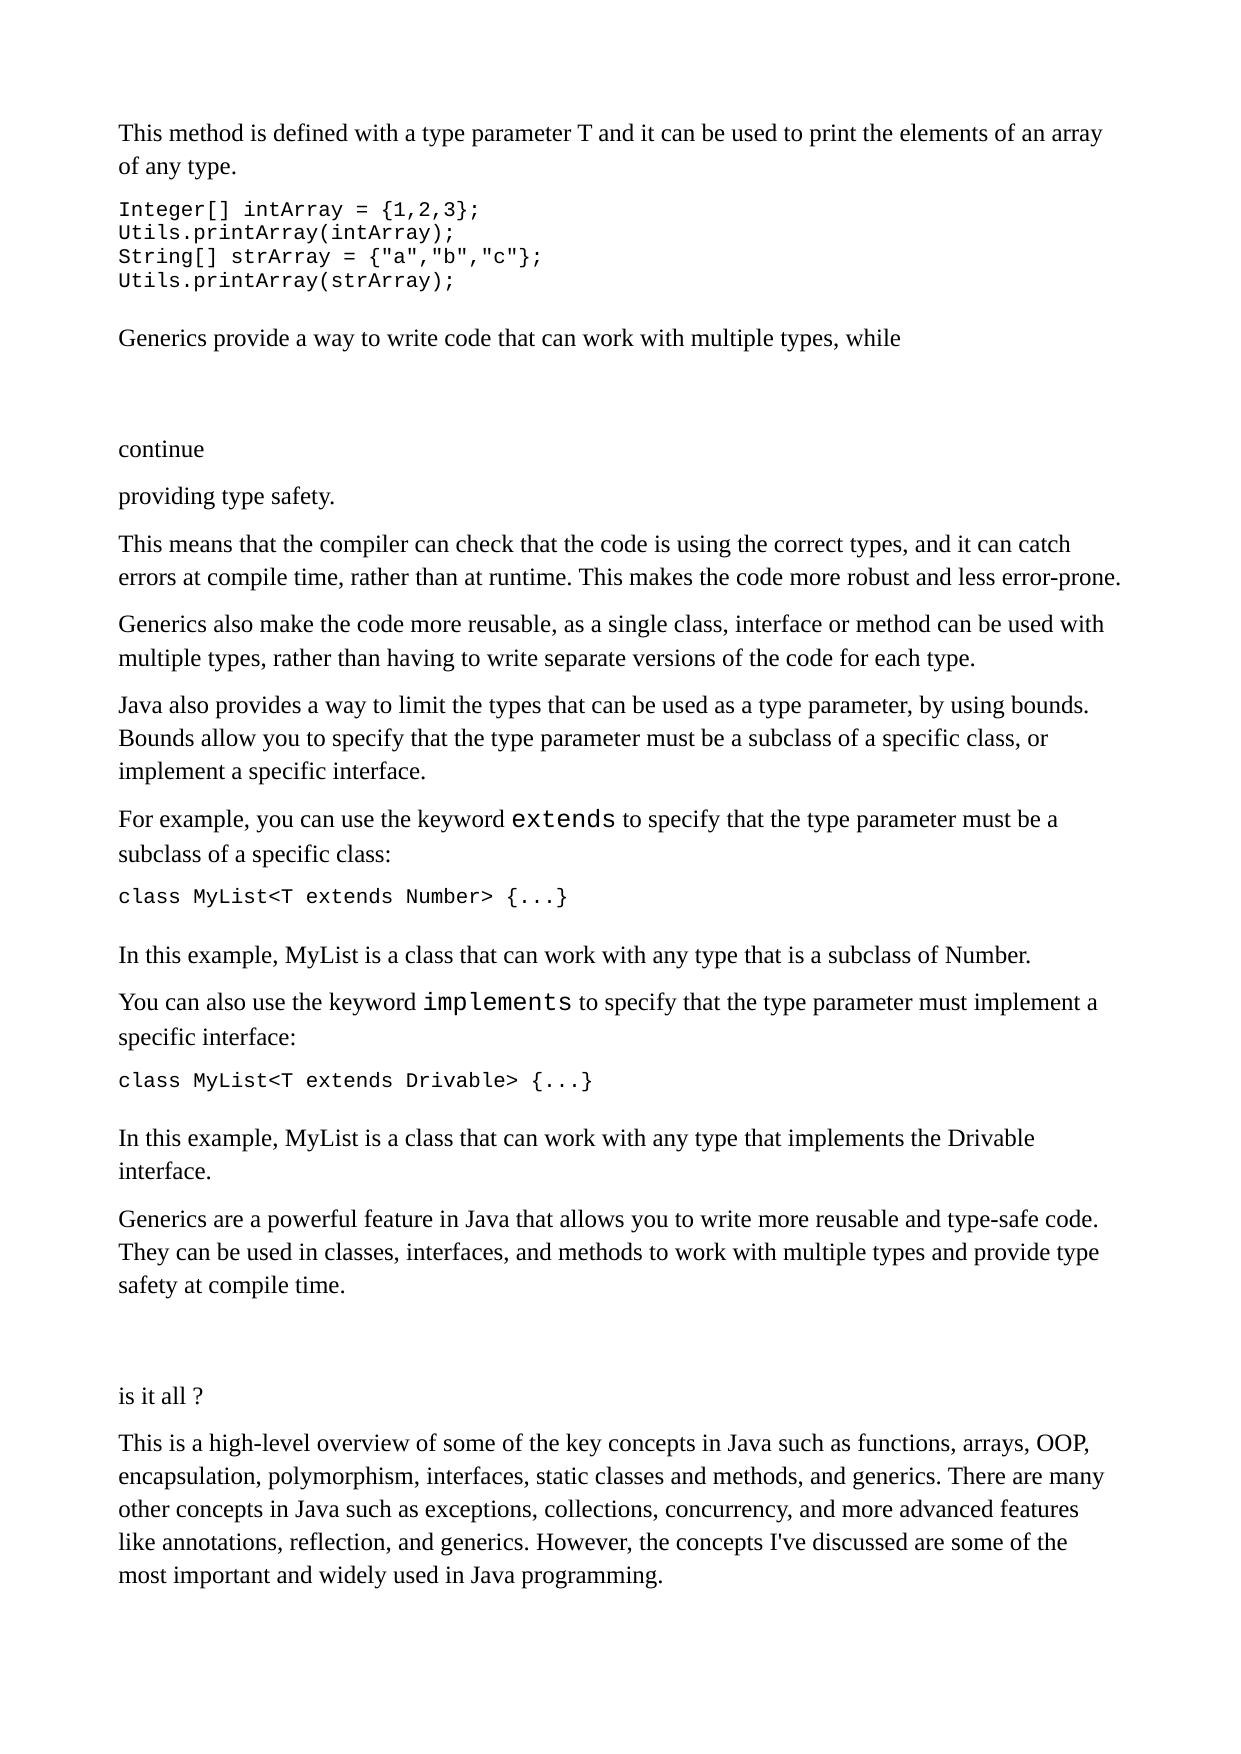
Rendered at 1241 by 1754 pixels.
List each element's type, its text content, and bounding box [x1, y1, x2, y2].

text In this example, MyList is a class that can work with any type that is a subclass of Number. [118, 940, 1122, 968]
text Integer[] intArray = {1,2,3}; [118, 199, 1122, 222]
text Generics are a powerful feature in Java that allows you to write more reusable and type-safe code. They can be used in classes, interfaces, and methods to work with multiple types and provide type safety at compile time. [118, 1204, 1122, 1298]
text class MyList<T extends Drivable> {...} [118, 1070, 1122, 1094]
text This method is defined with a type parameter T and it can be used to print the elements of an array of any type. [118, 118, 1122, 180]
text You can also use the keyword implements to specify that the type parameter must implement a specific interface: [118, 987, 1122, 1051]
text class MyList<T extends Number> {...} [118, 887, 1122, 910]
text continue [118, 434, 1122, 462]
text For example, you can use the keyword extends to specify that the type parameter must be a subclass of a specific class: [118, 804, 1122, 868]
text Utils.printArray(strArray); [118, 270, 1122, 293]
text providing type safety. [118, 481, 1122, 510]
text In this example, MyList is a class that can work with any type that implements the Drivable interface. [118, 1123, 1122, 1185]
text This means that the compiler can check that the code is using the correct types, and it can catch errors at compile time, rather than at runtime. This makes the code more robust and less error-prone. [118, 529, 1122, 591]
text Utils.printArray(intArray); [118, 222, 1122, 246]
text Java also provides a way to limit the types that can be used as a type parameter, by using bounds. Bounds allow you to specify that the type parameter must be a subclass of a specific class, or implement a specific interface. [118, 690, 1122, 785]
text Generics also make the code more reusable, as a single class, interface or method can be used with multiple types, rather than having to write separate versions of the code for each type. [118, 609, 1122, 671]
text Generics provide a way to write code that can work with multiple types, while [118, 323, 1122, 352]
text This is a high-level overview of some of the key concepts in Java such as functions, arrays, OOP, encapsulation, polymorphism, interfaces, static classes and methods, and generics. There are many other concepts in Java such as exceptions, collections, concurrency, and more advanced features like annotations, reflection, and generics. However, the concepts I've discussed are some of the most important and widely used in Java programming. [118, 1428, 1122, 1589]
text is it all ? [118, 1381, 1122, 1409]
text String[] strArray = {"a","b","c"}; [118, 246, 1122, 270]
